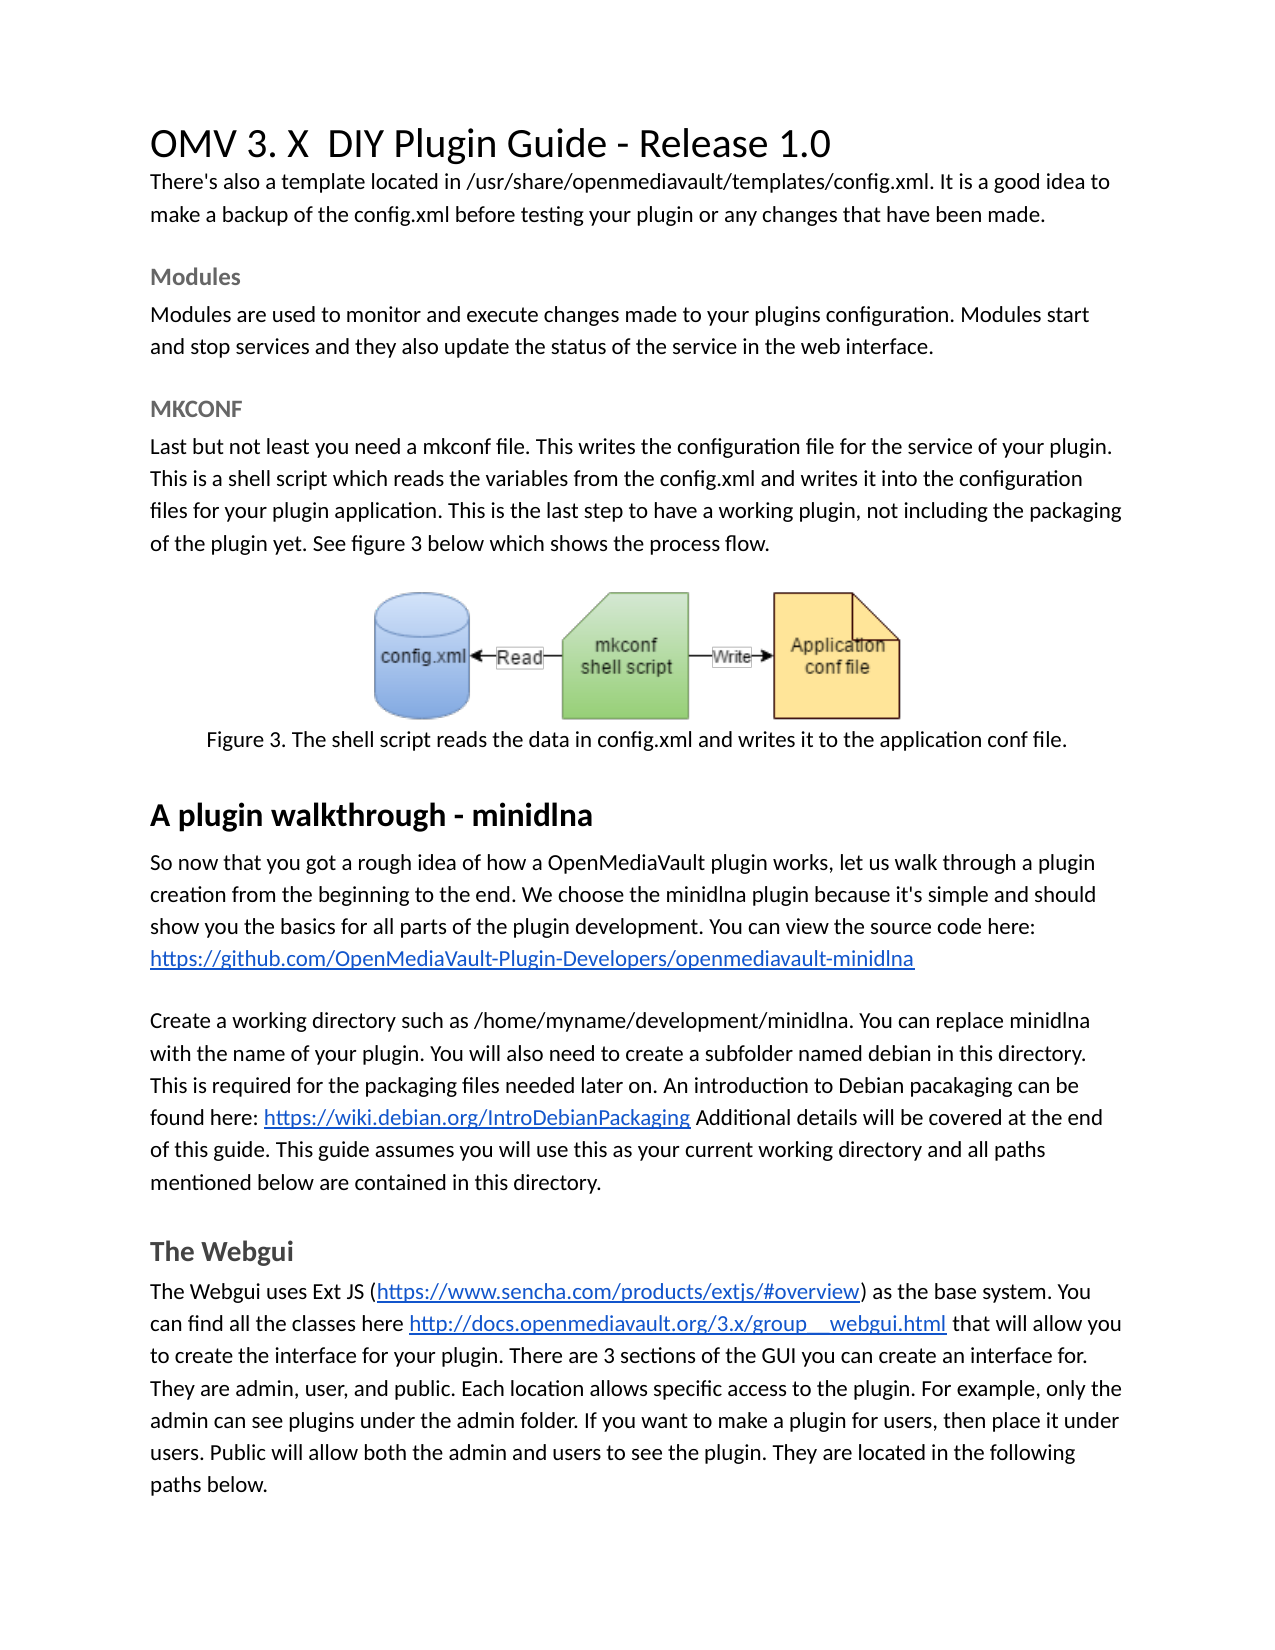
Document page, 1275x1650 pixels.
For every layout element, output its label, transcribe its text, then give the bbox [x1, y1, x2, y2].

text There's also a template located in /usr/share/openmediavault/templates/config.xml. It is a good idea to make a backup of the config.xml before testing your plugin or any changes that have been made. [150, 167, 1125, 228]
text So now that you got a rough idea of how a OpenMediaVault plugin works, let us walk through a plugin creation from the beginning to the end. We choose the minidlna plugin because it's simple and should show you the basics for all parts of the plugin development. You can view the source code here: https://github.com/OpenMediaVault-Plugin-Developers/openmediavault-minidlna [150, 848, 1125, 972]
subtitle The Webgui [150, 1233, 1125, 1269]
text The Webgui uses Ext JS (https://www.sencha.com/products/extjs/#overview) as the base system. You can find all the classes here http://docs.openmediavault.org/3.x/group__webgui.html that will allow you to create the interface for your plugin. There are 3 sections of the GUI you can create an interface for. They are admin, user, and public. Each location allows specific access to the plugin. For example, only the admin can see plugins under the admin folder. If you want to make a plugin for users, then place it under users. Public will allow both the admin and users to see the plugin. They are located in the following paths below. [150, 1277, 1125, 1498]
text Create a working directory such as /home/myname/development/minidlna. You can replace minidlna with the name of your plugin. You will also need to create a subfolder named debian in this directory. This is required for the packaging files needed later on. An introduction to Debian pacakaging can be found here: https://wiki.debian.org/IntroDebianPackaging Additional details will be covered at the end of this guide. This guide assumes you will use this as your current working directory and all paths mentioned below are contained in this directory. [150, 1007, 1125, 1196]
subtitle A plugin walkthrough - minidlna [150, 794, 1125, 835]
subtitle Modules [150, 261, 1125, 292]
subtitle MKCONF [150, 393, 1125, 424]
text Modules are used to monitor and execute changes made to your plugins configuration. Modules start and stop services and they also update the status of the service in the web interface. [150, 300, 1125, 360]
text Figure 3. The shell script reads the data in config.xml and writes it to the application conf file. [150, 725, 1125, 753]
text Last but not least you need a mkconf file. This writes the configuration file for the service of your plugin. This is a shell script which reads the variables from the config.xml and writes it into the configuration files for your plugin application. This is the last step to have a working plugin, not including the packaging of the plugin yet. See figure 3 below which shows the process flow. [150, 432, 1125, 557]
